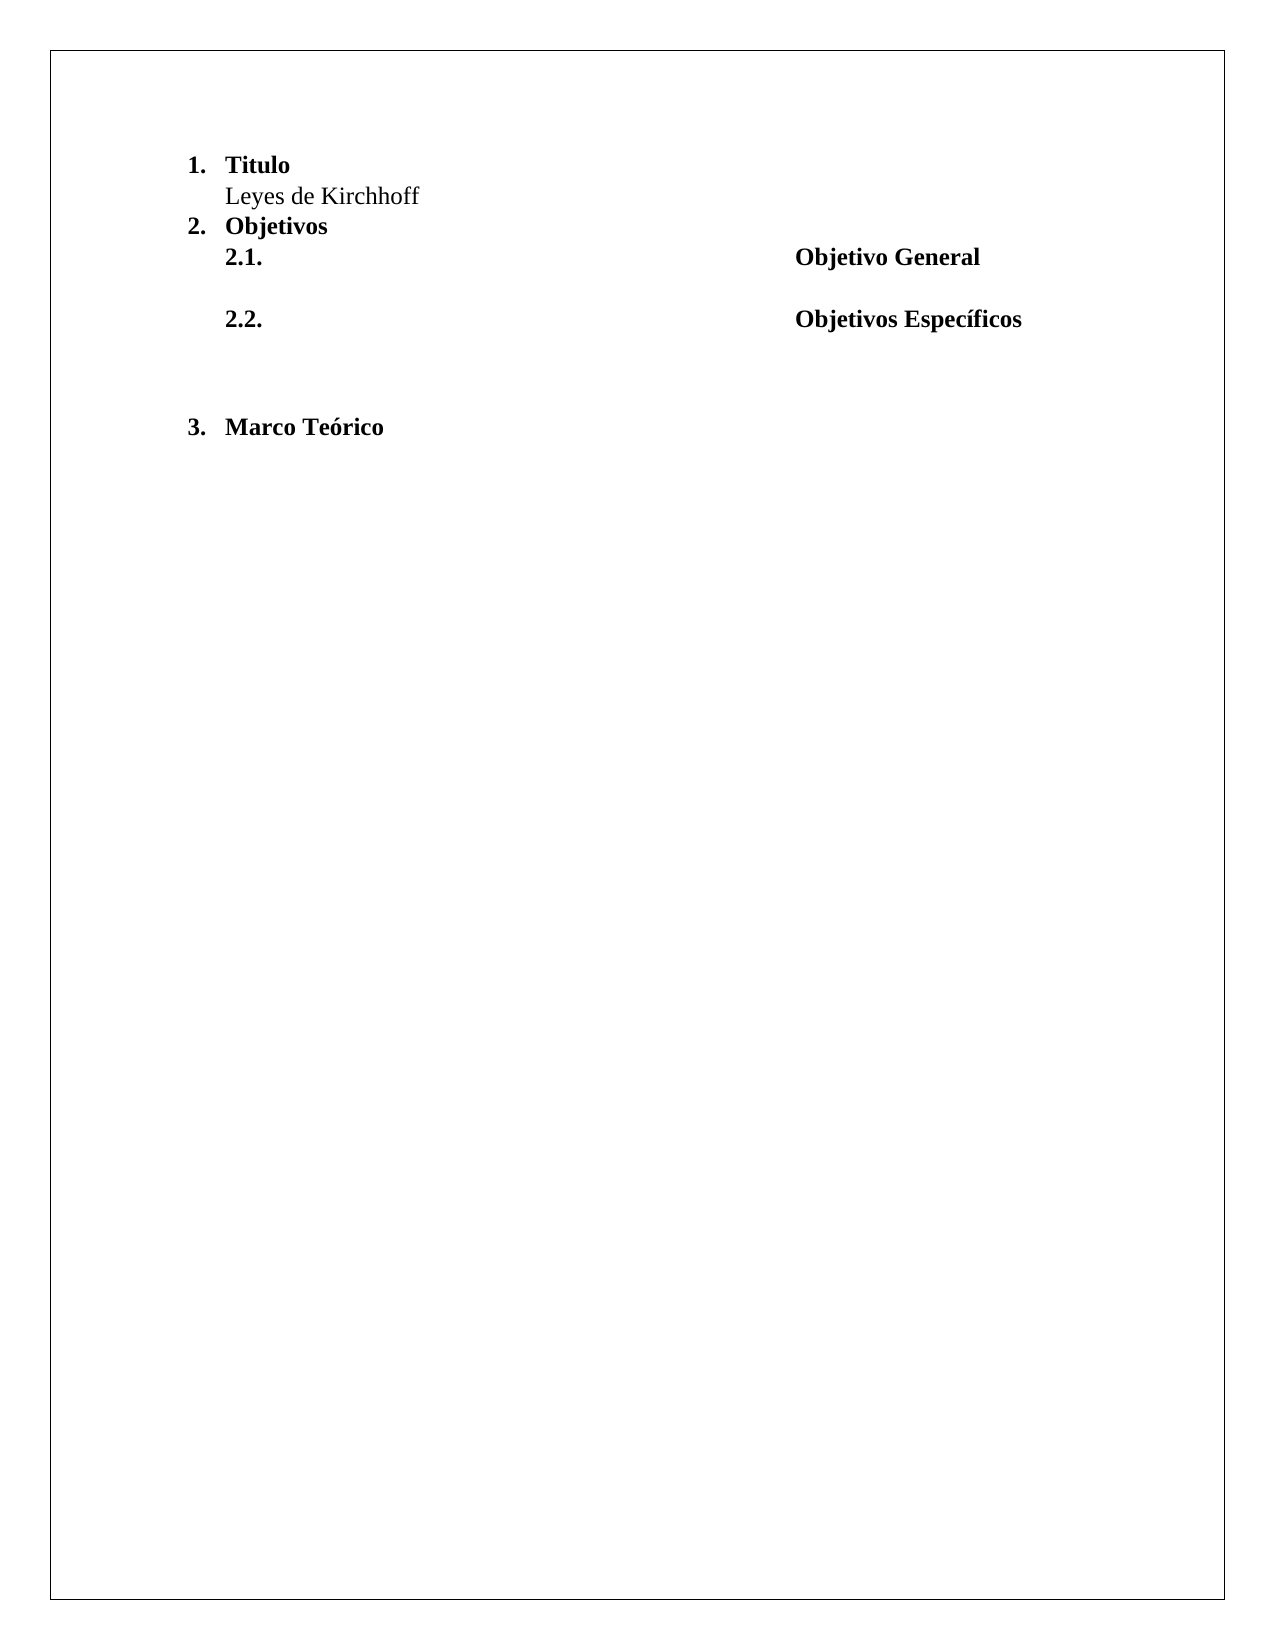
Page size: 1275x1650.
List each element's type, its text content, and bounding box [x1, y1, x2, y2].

list Titulo [187, 150, 1125, 179]
list Objetivos Específicos [225, 304, 1125, 332]
list Marco Teórico [187, 412, 601, 441]
list Leyes de Kirchhoff [225, 181, 1125, 209]
list Objetivo General [225, 242, 1125, 271]
list Objetivos [187, 211, 1125, 240]
